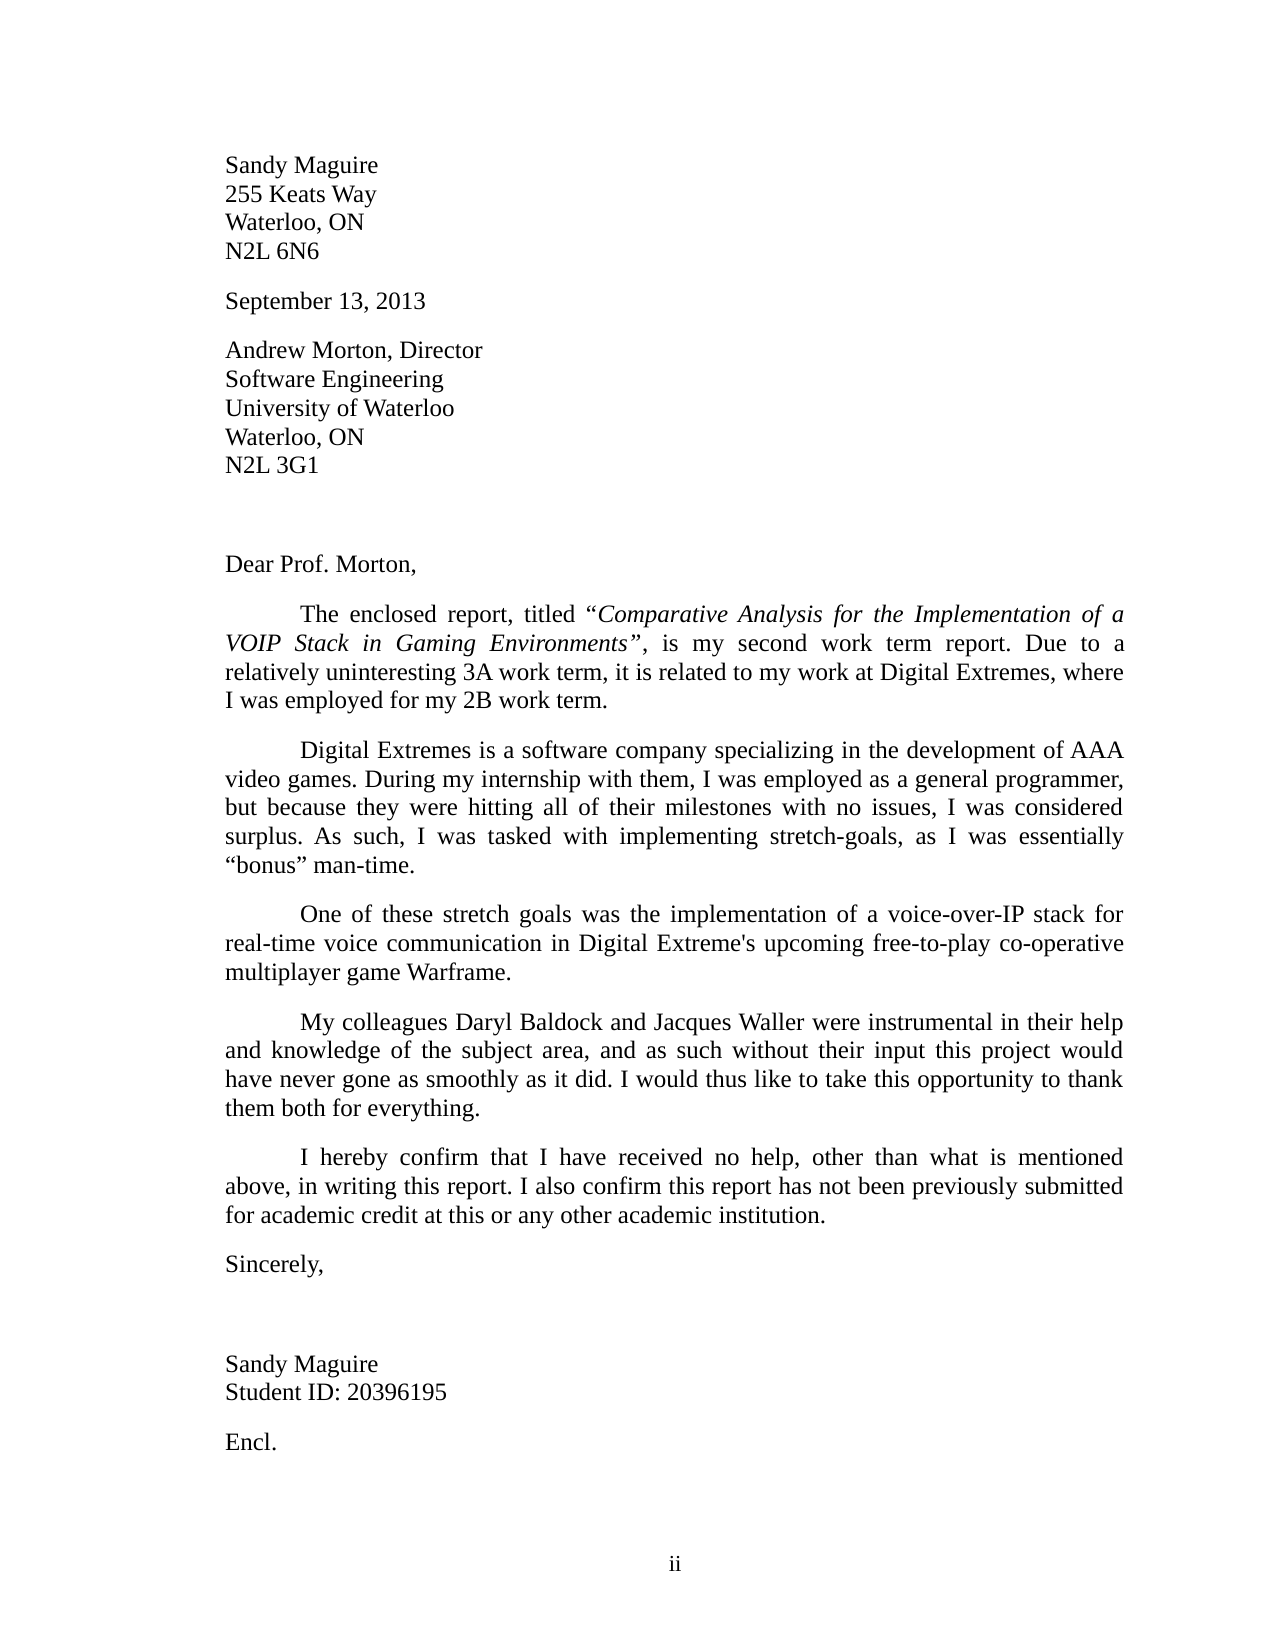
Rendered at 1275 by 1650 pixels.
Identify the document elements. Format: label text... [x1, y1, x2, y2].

text One of these stretch goals was the implementation of a voice-over-IP stack for real-time voice communication in Digital Extreme's upcoming free-to-play co-operative multiplayer game Warframe. [225, 899, 1125, 986]
text Encl. [225, 1427, 1125, 1456]
text Dear Prof. Morton, [225, 549, 1125, 578]
text The enclosed report, titled “Comparative Analysis for the Implementation of a VOIP Stack in Gaming Environments”, is my second work term report. Due to a relatively uninteresting 3A work term, it is related to my work at Digital Extremes, where I was employed for my 2B work term. [225, 599, 1125, 714]
text Andrew Morton, Director Software Engineering University of Waterloo Waterloo, ON N2L 3G1 [225, 335, 1125, 479]
text I hereby confirm that I have received no help, other than what is mentioned above, in writing this report. I also confirm this report has not been previously submitted for academic credit at this or any other academic institution. [225, 1142, 1125, 1229]
text Digital Extremes is a software company specializing in the development of AAA video games. During my internship with them, I was employed as a general programmer, but because they were hitting all of their milestones with no issues, I was considered surplus. As such, I was tasked with implementing stretch-goals, as I was essentially “bonus” man-time. [225, 735, 1125, 879]
text My colleagues Daryl Baldock and Jacques Waller were instrumental in their help and knowledge of the subject area, and as such without their input this project would have never gone as smoothly as it did. I would thus like to take this opportunity to thank them both for everything. [225, 1007, 1125, 1122]
text Sandy Maguire 255 Keats Way Waterloo, ON N2L 6N6 [225, 150, 1125, 265]
text Sincerely, [225, 1249, 1125, 1278]
text Sandy Maguire Student ID: 20396195 [225, 1349, 1125, 1406]
text September 13, 2013 [225, 286, 1125, 314]
